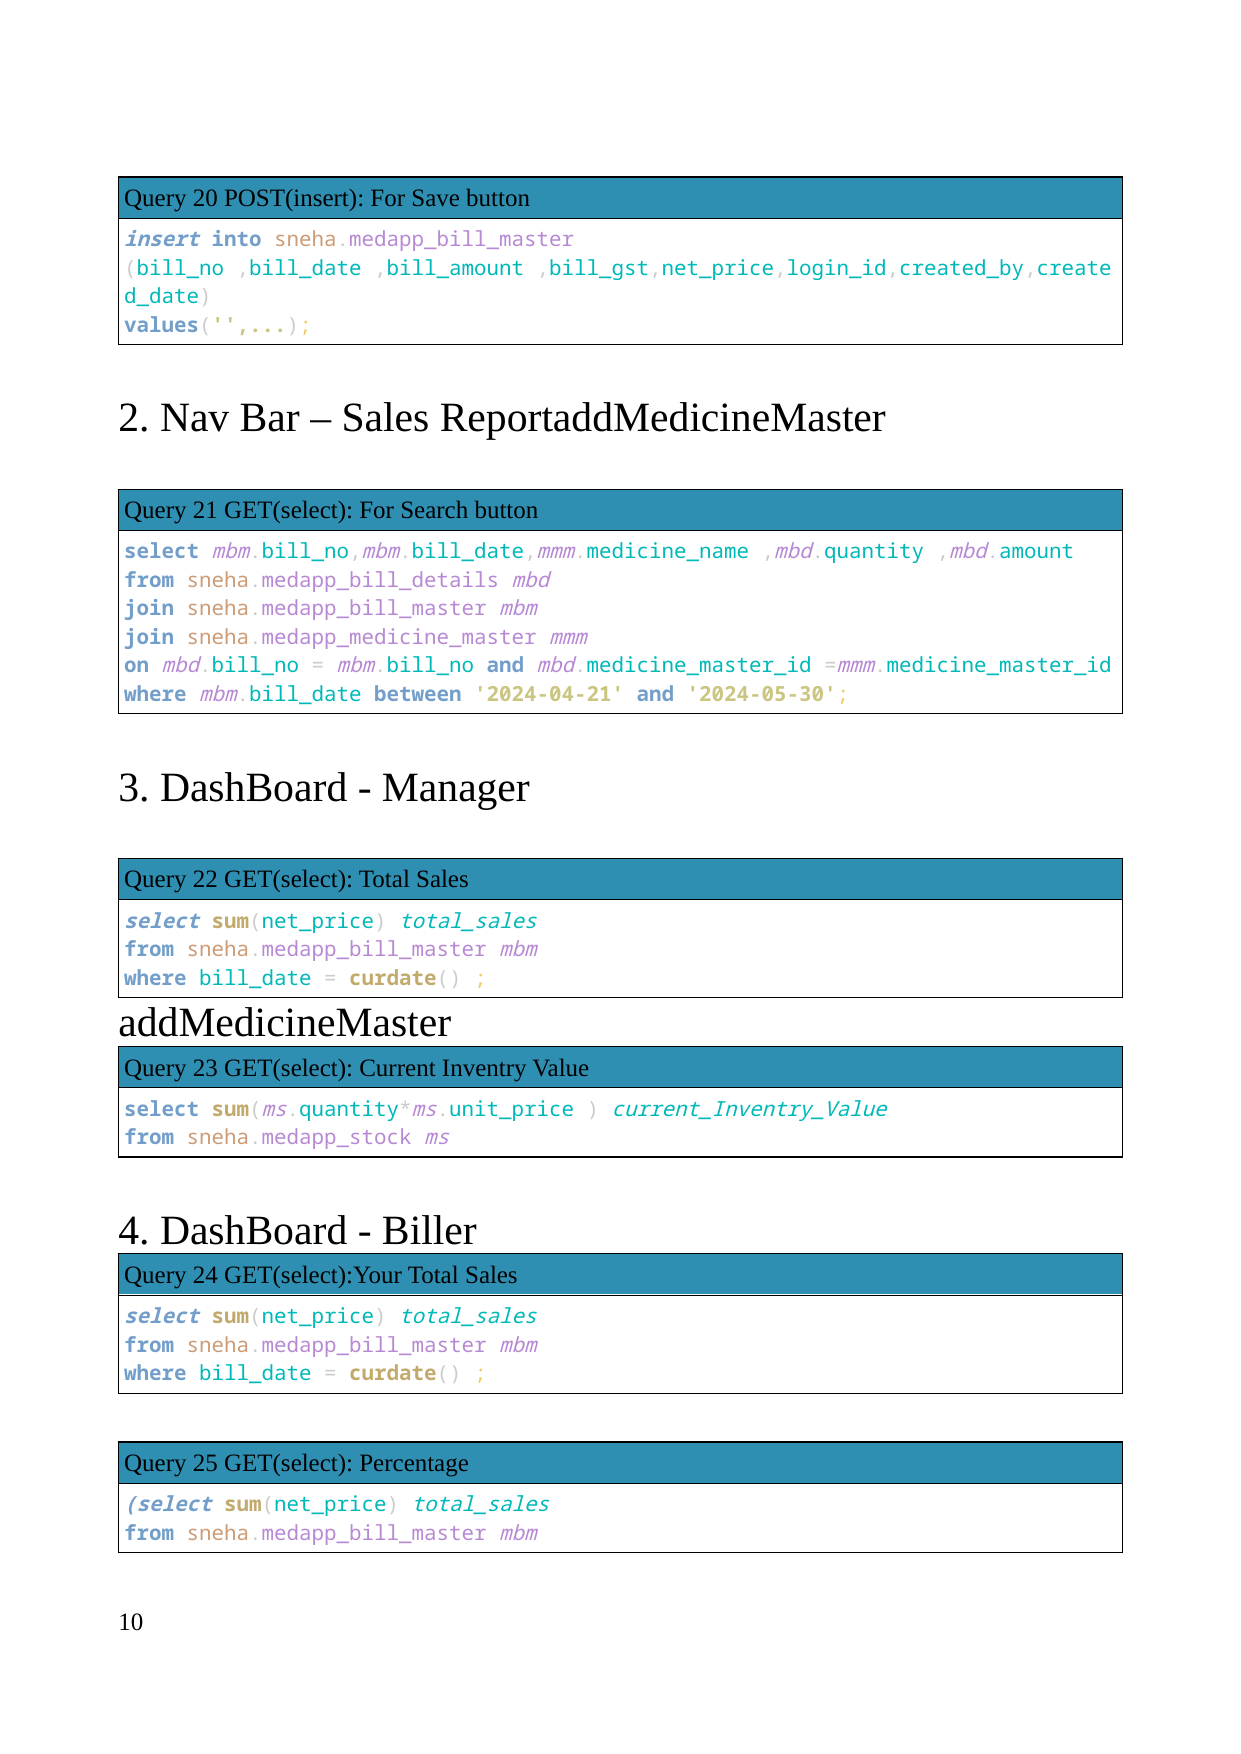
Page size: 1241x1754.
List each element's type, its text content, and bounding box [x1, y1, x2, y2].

text 4. DashBoard - Biller [118, 1205, 1122, 1253]
table_header Query 23 GET(select): Current Inventry Value [119, 1047, 1122, 1087]
table_cell select sum(net_price) total_sales from sneha.medapp_bill_master mbm where bill_date = curdate() ; [119, 900, 1122, 997]
table_header Query 25 GET(select): Percentage [119, 1443, 1122, 1483]
table_header Query 21 GET(select): For Search button [119, 490, 1122, 530]
table_cell (select sum(net_price) total_sales from sneha.medapp_bill_master mbm [119, 1484, 1122, 1552]
text 3. DashBoard - Manager [118, 762, 1122, 810]
text addMedicineMaster [118, 998, 1122, 1046]
text 2. Nav Bar – Sales ReportaddMedicineMaster [118, 393, 1122, 441]
table_cell select mbm.bill_no,mbm.bill_date,mmm.medicine_name ,mbd.quantity ,mbd.amount from sneha.medapp_bill_details mbd join sneha.medapp_bill_master mbm join sneha.medapp_medicine_master mmm on mbd.bill_no = mbm.bill_no and mbd.medicine_master_id =mmm.medicine_master_id where mbm.bill_date between '2024-04-21' and '2024-05-30'; [119, 531, 1122, 713]
table_header Query 20 POST(insert): For Save button [119, 178, 1122, 218]
table_cell insert into sneha.medapp_bill_master (bill_no ,bill_date ,bill_amount ,bill_gst,net_price,login_id,created_by,created_date) values('',...); [119, 219, 1122, 344]
table_header Query 24 GET(select):Your Total Sales [119, 1254, 1122, 1294]
table_cell select sum(net_price) total_sales from sneha.medapp_bill_master mbm where bill_date = curdate() ; [119, 1296, 1122, 1392]
table_header Query 22 GET(select): Total Sales [119, 859, 1122, 899]
table_cell select sum(ms.quantity*ms.unit_price ) current_Inventry_Value from sneha.medapp_stock ms [119, 1088, 1122, 1156]
